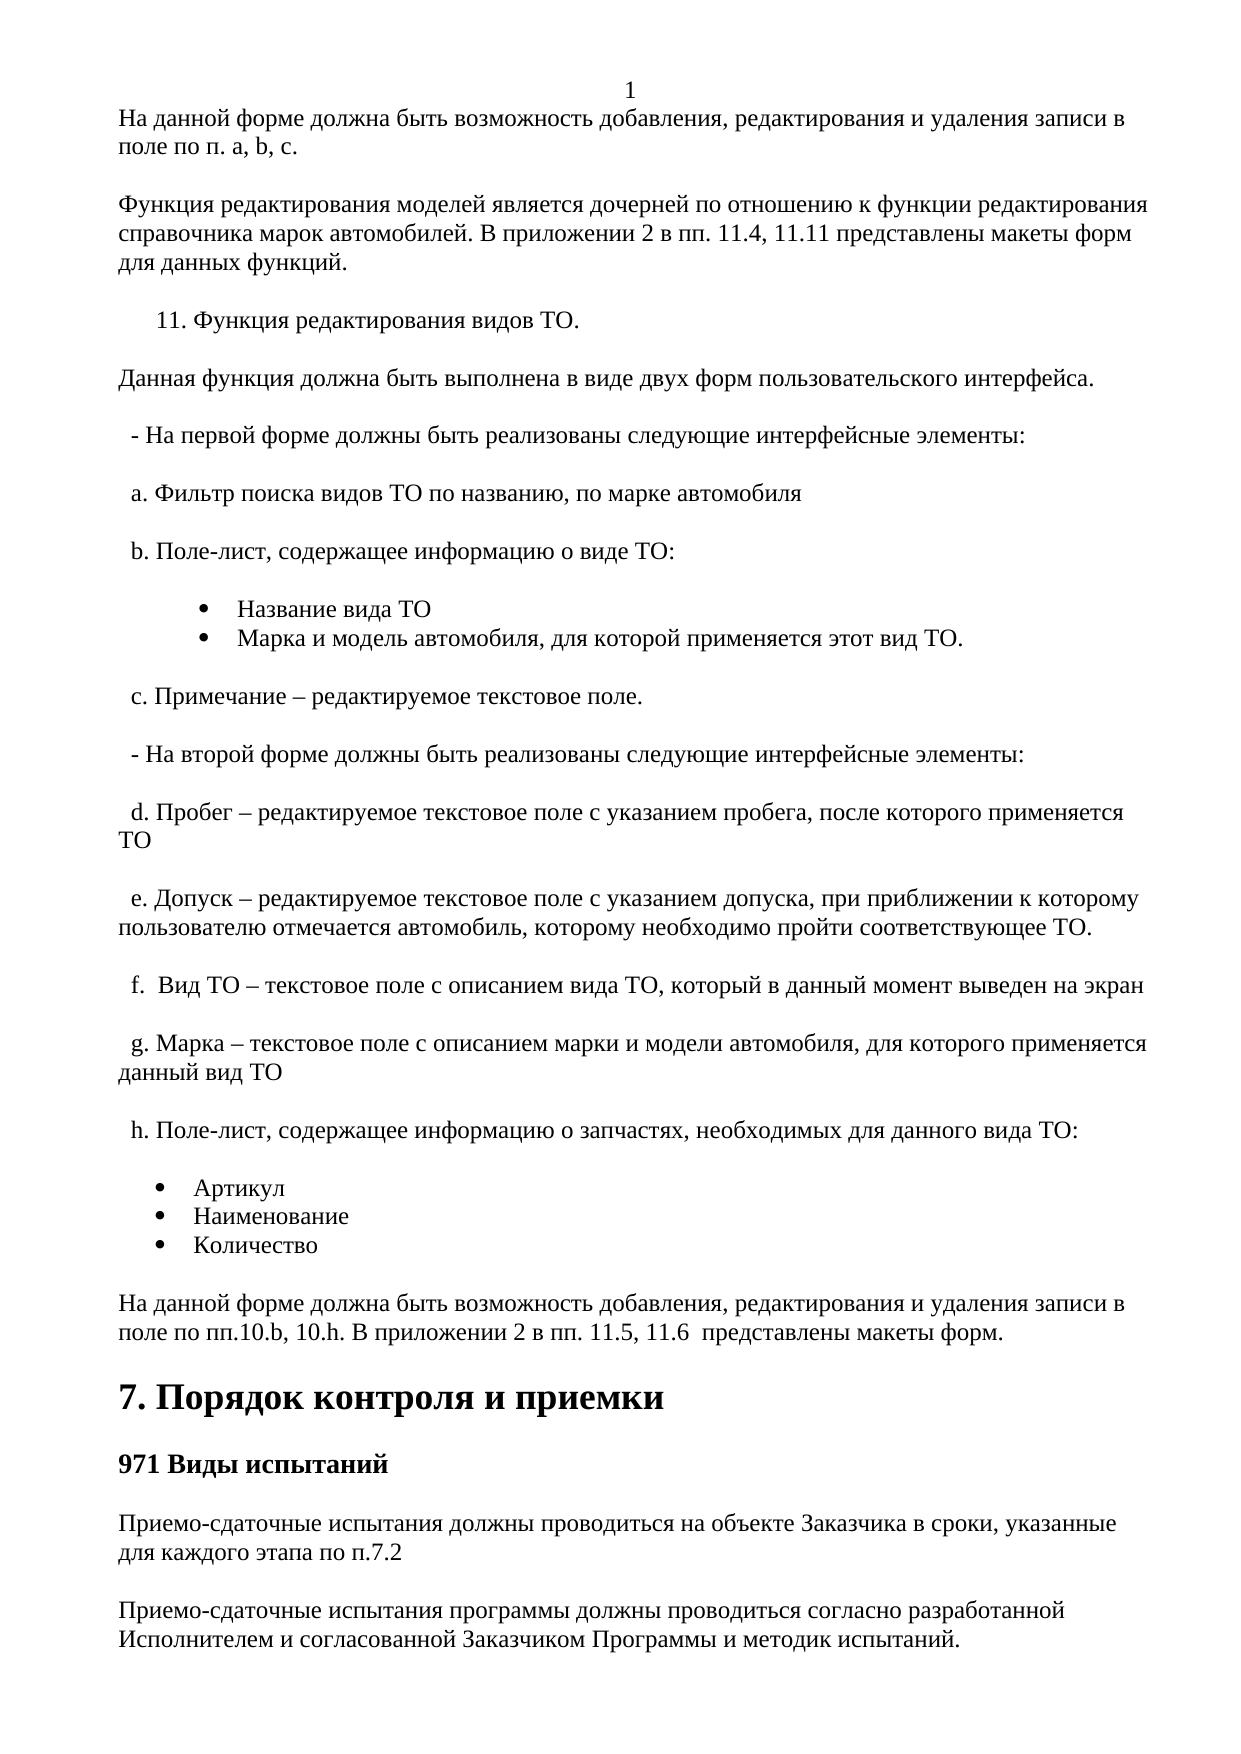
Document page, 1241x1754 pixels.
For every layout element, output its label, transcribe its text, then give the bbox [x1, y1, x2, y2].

text b. Поле-лист, содержащее информацию о виде ТО: [118, 536, 1151, 565]
subtitle 7. Порядок контроля и приемки [118, 1375, 1151, 1418]
list Артикул [156, 1173, 1151, 1201]
text Функция редактирования моделей является дочерней по отношению к функции редактирования справочника марок автомобилей. В приложении 2 в пп. 11.4, 11.11 представлены макеты форм для данных функций. [118, 189, 1151, 276]
text h. Поле-лист, содержащее информацию о запчастях, необходимых для данного вида ТО: [118, 1115, 1151, 1143]
list Наименование [156, 1201, 1151, 1230]
text - На второй форме должны быть реализованы следующие интерфейсные элементы: [118, 739, 1151, 768]
text g. Марка – текстовое поле с описанием марки и модели автомобиля, для которого применяется данный вид ТО [118, 1028, 1151, 1086]
text Приемо-сдаточные испытания программы должны проводиться согласно разработанной Исполнителем и согласованной Заказчиком Программы и методик испытаний. [118, 1595, 1151, 1653]
text На данной форме должна быть возможность добавления, редактирования и удаления записи в поле по п. a, b, c. [118, 103, 1151, 160]
list Марка и модель автомобиля, для которой применяется этот вид ТО. [199, 623, 1151, 652]
list Название вида ТО [199, 594, 1151, 623]
text - На первой форме должны быть реализованы следующие интерфейсные элементы: [118, 421, 1151, 449]
text На данной форме должна быть возможность добавления, редактирования и удаления записи в поле по пп.10.b, 10.h. В приложении 2 в пп. 11.5, 11.6 представлены макеты форм. [118, 1288, 1151, 1346]
text d. Пробег – редактируемое текстовое поле с указанием пробега, после которого применяется ТО [118, 797, 1151, 854]
text e. Допуск – редактируемое текстовое поле с указанием допуска, при приближении к которому пользователю отмечается автомобиль, которому необходимо пройти соответствующее ТО. [118, 883, 1151, 941]
list Функция редактирования видов ТО. [156, 305, 1151, 333]
text c. Примечание – редактируемое текстовое поле. [118, 681, 1151, 710]
text f. Вид ТО – текстовое поле с описанием вида ТО, который в данный момент выведен на экран [118, 970, 1151, 999]
text a. Фильтр поиска видов ТО по названию, по марке автомобиля [118, 478, 1151, 507]
text Данная функция должна быть выполнена в виде двух форм пользовательского интерфейса. [118, 363, 1151, 391]
text Приемо-сдаточные испытания должны проводиться на объекте Заказчика в сроки, указанные для каждого этапа по п.7.2 [118, 1508, 1151, 1566]
list Количество [156, 1230, 1151, 1259]
subtitle 971 Виды испытаний [118, 1447, 1151, 1479]
